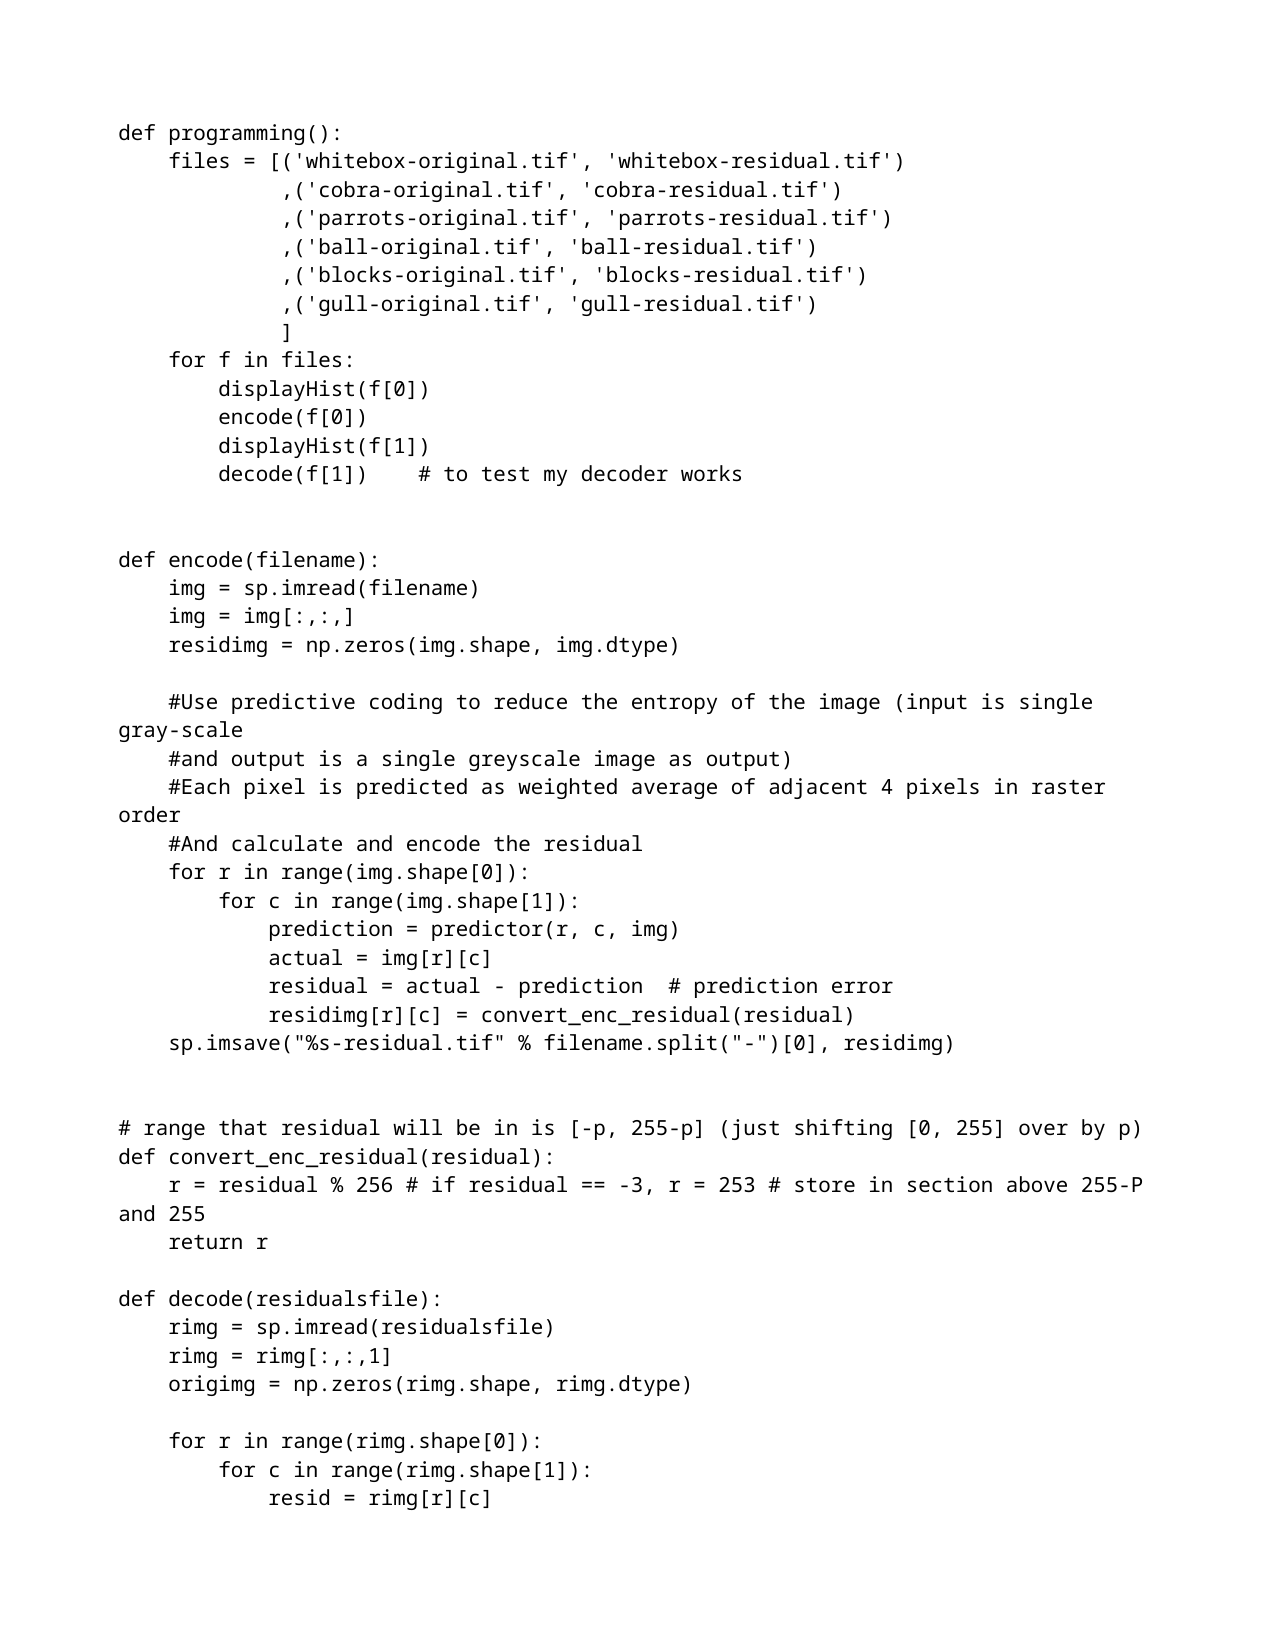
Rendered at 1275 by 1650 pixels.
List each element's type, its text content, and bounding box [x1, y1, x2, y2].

text rimg = sp.imread(residualsfile) [118, 1312, 1157, 1341]
text def encode(filename): [118, 545, 1157, 573]
text sp.imsave("%s-residual.tif" % filename.split("-")[0], residimg) [118, 1028, 1157, 1057]
text ] [118, 317, 1157, 346]
text def decode(residualsfile): [118, 1284, 1157, 1312]
text #And calculate and encode the residual [118, 829, 1157, 857]
text #Each pixel is predicted as weighted average of adjacent 4 pixels in raster order [118, 772, 1157, 829]
text ,('blocks-original.tif', 'blocks-residual.tif') [118, 260, 1157, 289]
text actual = img[r][c] [118, 943, 1157, 971]
text #and output is a single greyscale image as output) [118, 744, 1157, 772]
text rimg = rimg[:,:,1] [118, 1341, 1157, 1369]
text def convert_enc_residual(residual): [118, 1142, 1157, 1170]
text residual = actual - prediction # prediction error [118, 971, 1157, 1000]
text for f in files: [118, 346, 1157, 374]
text img = sp.imread(filename) [118, 573, 1157, 602]
text ,('parrots-original.tif', 'parrots-residual.tif') [118, 203, 1157, 232]
text #Use predictive coding to reduce the entropy of the image (input is single gray-scale [118, 687, 1157, 744]
text return r [118, 1227, 1157, 1256]
text ,('gull-original.tif', 'gull-residual.tif') [118, 289, 1157, 317]
text def programming(): [118, 118, 1157, 147]
text prediction = predictor(r, c, img) [118, 914, 1157, 943]
text resid = rimg[r][c] [118, 1483, 1157, 1512]
text files = [('whitebox-original.tif', 'whitebox-residual.tif') [118, 147, 1157, 175]
text origimg = np.zeros(rimg.shape, rimg.dtype) [118, 1369, 1157, 1398]
text residimg = np.zeros(img.shape, img.dtype) [118, 630, 1157, 658]
text ,('cobra-original.tif', 'cobra-residual.tif') [118, 175, 1157, 203]
text displayHist(f[0]) [118, 374, 1157, 402]
text for c in range(rimg.shape[1]): [118, 1455, 1157, 1483]
text displayHist(f[1]) [118, 431, 1157, 459]
text ,('ball-original.tif', 'ball-residual.tif') [118, 232, 1157, 260]
text for c in range(img.shape[1]): [118, 886, 1157, 914]
text for r in range(img.shape[0]): [118, 857, 1157, 886]
text img = img[:,:,] [118, 602, 1157, 630]
text # range that residual will be in is [-p, 255-p] (just shifting [0, 255] over by p) [118, 1113, 1157, 1142]
text encode(f[0]) [118, 402, 1157, 431]
text decode(f[1]) # to test my decoder works [118, 459, 1157, 488]
text residimg[r][c] = convert_enc_residual(residual) [118, 1000, 1157, 1028]
text for r in range(rimg.shape[0]): [118, 1426, 1157, 1455]
text r = residual % 256 # if residual == -3, r = 253 # store in section above 255-P and 255 [118, 1170, 1157, 1227]
